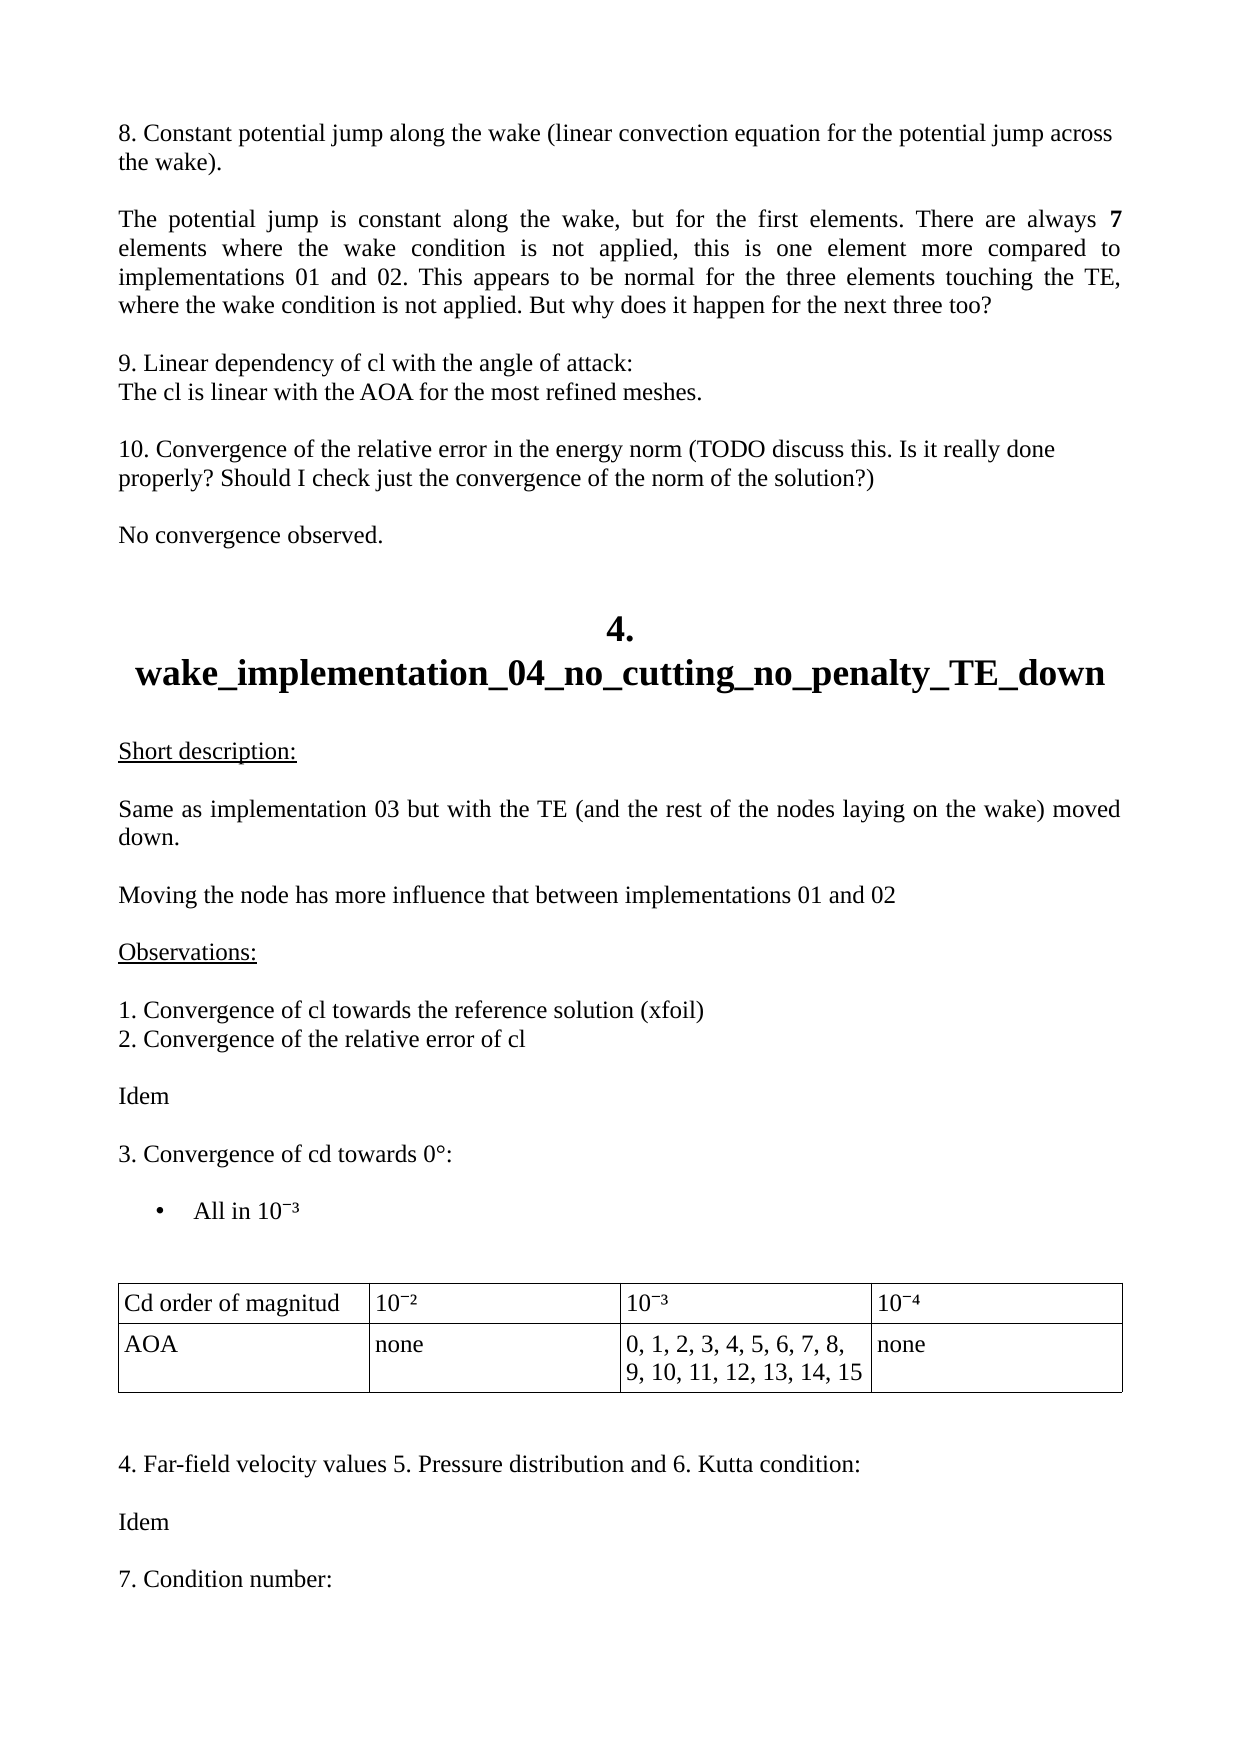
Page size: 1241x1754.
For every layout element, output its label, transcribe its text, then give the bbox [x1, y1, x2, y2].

text The potential jump is constant along the wake, but for the first elements. There are always 7 elements where the wake condition is not applied, this is one element more compared to implementations 01 and 02. This appears to be normal for the three elements touching the TE, where the wake condition is not applied. But why does it happen for the next three too? [118, 204, 1122, 319]
text 9. Linear dependency of cl with the angle of attack: [118, 348, 1122, 377]
table_cell 0, 1, 2, 3, 4, 5, 6, 7, 8, 9, 10, 11, 12, 13, 14, 15 [621, 1324, 871, 1392]
text 10. Convergence of the relative error in the energy norm (TODO discuss this. Is it really done properly? Should I check just the convergence of the norm of the solution?) [118, 434, 1122, 492]
text 7. Condition number: [118, 1564, 1122, 1593]
text Short description: [118, 736, 1122, 765]
table_header Cd order of magnitud [119, 1284, 369, 1323]
text Same as implementation 03 but with the TE (and the rest of the nodes laying on the wake) moved down. [118, 794, 1122, 851]
text 4. Far-field velocity values 5. Pressure distribution and 6. Kutta condition: [118, 1449, 1122, 1478]
table_cell AOA [119, 1324, 369, 1392]
text 3. Convergence of cd towards 0°: [118, 1139, 1122, 1167]
list All in 10⁻³ [156, 1196, 1122, 1225]
text No convergence observed. [118, 521, 1122, 549]
table_header 10⁻³ [621, 1284, 871, 1323]
text 2. Convergence of the relative error of cl [118, 1024, 1122, 1052]
text Idem [118, 1081, 1122, 1110]
text The cl is linear with the AOA for the most refined meshes. [118, 377, 1122, 406]
table_cell none [872, 1324, 1122, 1392]
text Idem [118, 1507, 1122, 1536]
text Observations: [118, 937, 1122, 966]
text 1. Convergence of cl towards the reference solution (xfoil) [118, 995, 1122, 1024]
table_header 10⁻² [370, 1284, 620, 1323]
table_cell none [370, 1324, 620, 1392]
table_header 10⁻⁴ [872, 1284, 1122, 1323]
text 8. Constant potential jump along the wake (linear convection equation for the potential jump across the wake). [118, 118, 1122, 176]
text 4. wake_implementation_04_no_cutting_no_penalty_TE_down [118, 607, 1122, 693]
text Moving the node has more influence that between implementations 01 and 02 [118, 880, 1122, 909]
